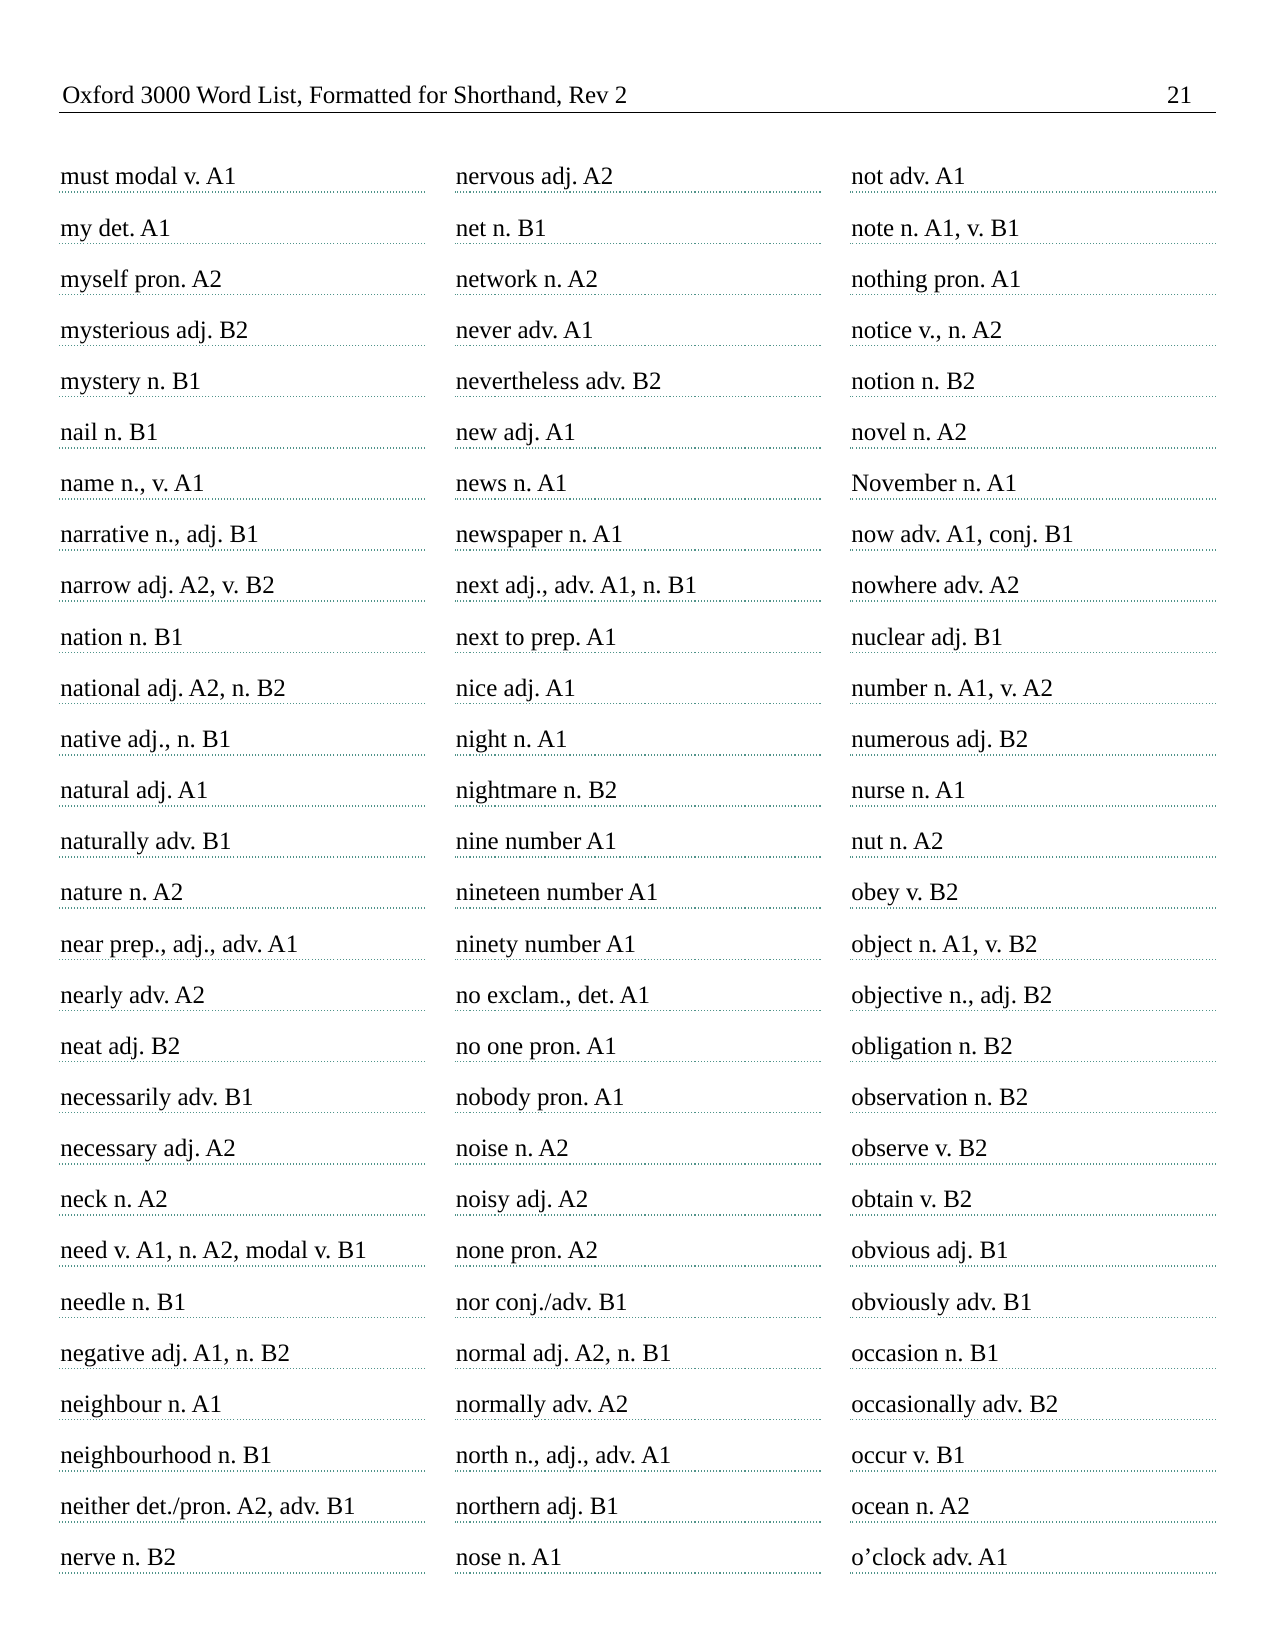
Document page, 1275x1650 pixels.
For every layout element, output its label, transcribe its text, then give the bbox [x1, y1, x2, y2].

text note n. A1, v. B1 [850, 193, 1216, 244]
text myself pron. A2 [59, 244, 425, 295]
text nearly adv. A2 [59, 960, 425, 1011]
text obviously adv. B1 [850, 1267, 1216, 1318]
text obey v. B2 [850, 858, 1216, 909]
text native adj., n. B1 [59, 704, 425, 756]
text noise n. A2 [454, 1113, 821, 1165]
text numerous adj. B2 [850, 704, 1216, 756]
text nowhere adv. A2 [850, 551, 1216, 602]
text must modal v. A1 [59, 142, 425, 193]
text nine number A1 [454, 807, 821, 858]
text occasionally adv. B2 [850, 1369, 1216, 1420]
text no one pron. A1 [454, 1011, 821, 1062]
text my det. A1 [59, 193, 425, 244]
text notice v., n. A2 [850, 295, 1216, 346]
text nail n. B1 [59, 397, 425, 449]
text normally adv. A2 [454, 1369, 821, 1420]
text narrow adj. A2, v. B2 [59, 551, 425, 602]
text objective n., adj. B2 [850, 960, 1216, 1011]
text network n. A2 [454, 244, 821, 295]
text obvious adj. B1 [850, 1216, 1216, 1267]
text notion n. B2 [850, 346, 1216, 397]
text nerve n. B2 [59, 1523, 425, 1574]
text next to prep. A1 [454, 602, 821, 653]
text none pron. A2 [454, 1216, 821, 1267]
text national adj. A2, n. B2 [59, 653, 425, 704]
text observe v. B2 [850, 1113, 1216, 1165]
text not adv. A1 [850, 142, 1216, 193]
text nature n. A2 [59, 858, 425, 909]
text nightmare n. B2 [454, 756, 821, 807]
text nothing pron. A1 [850, 244, 1216, 295]
text ninety number A1 [454, 909, 821, 960]
text narrative n., adj. B1 [59, 500, 425, 551]
text new adj. A1 [454, 397, 821, 449]
text neither det./pron. A2, adv. B1 [59, 1472, 425, 1523]
text occur v. B1 [850, 1420, 1216, 1472]
text nut n. A2 [850, 807, 1216, 858]
text naturally adv. B1 [59, 807, 425, 858]
text mystery n. B1 [59, 346, 425, 397]
text negative adj. A1, n. B2 [59, 1318, 425, 1369]
text night n. A1 [454, 704, 821, 756]
text news n. A1 [454, 449, 821, 500]
text never adv. A1 [454, 295, 821, 346]
text newspaper n. A1 [454, 500, 821, 551]
text nervous adj. A2 [454, 142, 821, 193]
text nobody pron. A1 [454, 1062, 821, 1113]
text neat adj. B2 [59, 1011, 425, 1062]
text neck n. A2 [59, 1165, 425, 1216]
text now adv. A1, conj. B1 [850, 500, 1216, 551]
text observation n. B2 [850, 1062, 1216, 1113]
text nose n. A1 [454, 1523, 821, 1574]
text no exclam., det. A1 [454, 960, 821, 1011]
text net n. B1 [454, 193, 821, 244]
text novel n. A2 [850, 397, 1216, 449]
text necessary adj. A2 [59, 1113, 425, 1165]
text obligation n. B2 [850, 1011, 1216, 1062]
text natural adj. A1 [59, 756, 425, 807]
text nuclear adj. B1 [850, 602, 1216, 653]
text obtain v. B2 [850, 1165, 1216, 1216]
text need v. A1, n. A2, modal v. B1 [59, 1216, 425, 1267]
text nurse n. A1 [850, 756, 1216, 807]
text name n., v. A1 [59, 449, 425, 500]
text needle n. B1 [59, 1267, 425, 1318]
text nineteen number A1 [454, 858, 821, 909]
text necessarily adv. B1 [59, 1062, 425, 1113]
text neighbourhood n. B1 [59, 1420, 425, 1472]
text nation n. B1 [59, 602, 425, 653]
text noisy adj. A2 [454, 1165, 821, 1216]
text occasion n. B1 [850, 1318, 1216, 1369]
text nor conj./adv. B1 [454, 1267, 821, 1318]
text near prep., adj., adv. A1 [59, 909, 425, 960]
text number n. A1, v. A2 [850, 653, 1216, 704]
text November n. A1 [850, 449, 1216, 500]
text object n. A1, v. B2 [850, 909, 1216, 960]
text next adj., adv. A1, n. B1 [454, 551, 821, 602]
text ocean n. A2 [850, 1472, 1216, 1523]
text neighbour n. A1 [59, 1369, 425, 1420]
text nevertheless adv. B2 [454, 346, 821, 397]
text north n., adj., adv. A1 [454, 1420, 821, 1472]
text o’clock adv. A1 [850, 1523, 1216, 1574]
text northern adj. B1 [454, 1472, 821, 1523]
text nice adj. A1 [454, 653, 821, 704]
text mysterious adj. B2 [59, 295, 425, 346]
text normal adj. A2, n. B1 [454, 1318, 821, 1369]
